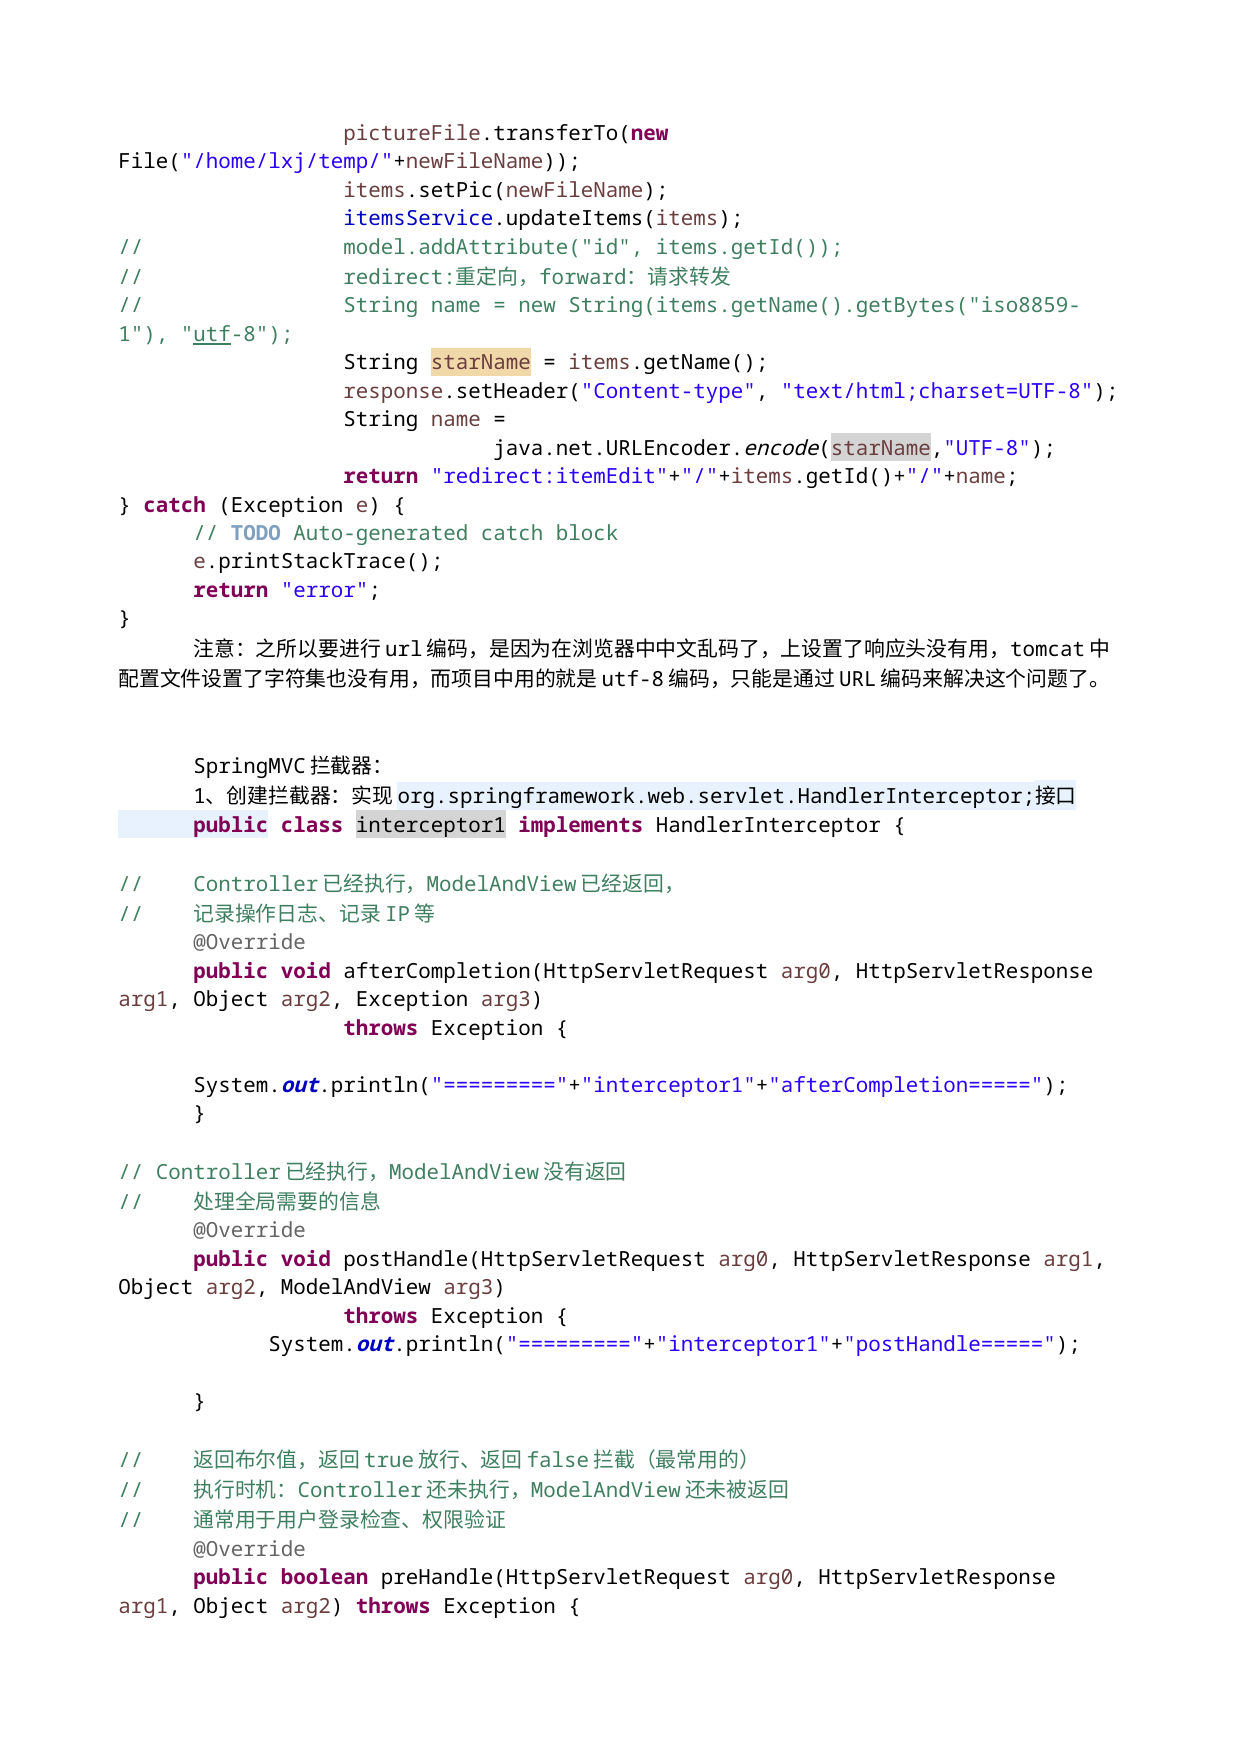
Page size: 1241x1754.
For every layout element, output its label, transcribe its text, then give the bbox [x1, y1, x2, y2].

text // 通常用于用户登录检查、权限验证 [118, 1504, 1122, 1534]
text 1、创建拦截器：实现org.springframework.web.servlet.HandlerInterceptor;接口 [118, 780, 1122, 810]
text @Override [118, 1216, 1122, 1244]
text @Override [118, 927, 1122, 956]
text public class interceptor1 implements HandlerInterceptor { [118, 810, 1122, 838]
text } catch (Exception e) { [118, 490, 1122, 518]
text public boolean preHandle(HttpServletRequest arg0, HttpServletResponse arg1, Object arg2) throws Exception { [118, 1562, 1122, 1619]
text } [118, 1098, 1122, 1127]
text throws Exception { [118, 1013, 1122, 1041]
text // Controller已经执行，ModelAndView已经返回， [118, 867, 1122, 897]
text String name = [118, 404, 1122, 433]
text // model.addAttribute("id", items.getId()); [118, 232, 1122, 260]
text pictureFile.transferTo(new File("/home/lxj/temp/"+newFileName)); [118, 118, 1122, 175]
text System.out.println("========="+"interceptor1"+"postHandle====="); [118, 1329, 1122, 1358]
text response.setHeader("Content-type", "text/html;charset=UTF-8"); [118, 376, 1122, 404]
text // redirect:重定向，forward：请求转发 [118, 260, 1122, 291]
text return "error"; [118, 575, 1122, 603]
text throws Exception { [118, 1301, 1122, 1329]
text public void postHandle(HttpServletRequest arg0, HttpServletResponse arg1, Object arg2, ModelAndView arg3) [118, 1244, 1122, 1301]
text // String name = new String(items.getName().getBytes("iso8859-1"), "utf-8"); [118, 291, 1122, 347]
text } [118, 1386, 1122, 1415]
text return "redirect:itemEdit"+"/"+items.getId()+"/"+name; [118, 461, 1122, 490]
text // 记录操作日志、记录IP等 [118, 897, 1122, 927]
text e.printStackTrace(); [118, 547, 1122, 575]
text System.out.println("========="+"interceptor1"+"afterCompletion====="); [118, 1041, 1122, 1098]
text public void afterCompletion(HttpServletRequest arg0, HttpServletResponse arg1, Object arg2, Exception arg3) [118, 956, 1122, 1013]
text @Override [118, 1534, 1122, 1562]
text } [118, 603, 1122, 632]
text 注意：之所以要进行url编码，是因为在浏览器中中文乱码了，上设置了响应头没有用，tomcat中配置文件设置了字符集也没有用，而项目中用的就是utf-8编码，只能是通过URL编码来解决这个问题了。 [118, 632, 1122, 692]
text // Controller已经执行，ModelAndView没有返回 [118, 1155, 1122, 1185]
text // 执行时机：Controller还未执行，ModelAndView还未被返回 [118, 1473, 1122, 1504]
text // 处理全局需要的信息 [118, 1185, 1122, 1216]
text String starName = items.getName(); [118, 347, 1122, 376]
text // 返回布尔值，返回true放行、返回false拦截（最常用的） [118, 1443, 1122, 1473]
text // TODO Auto-generated catch block [118, 518, 1122, 547]
text java.net.URLEncoder.encode(starName,"UTF-8"); [118, 433, 1122, 461]
text itemsService.updateItems(items); [118, 203, 1122, 232]
text items.setPic(newFileName); [118, 175, 1122, 203]
text SpringMVC拦截器： [118, 749, 1122, 780]
